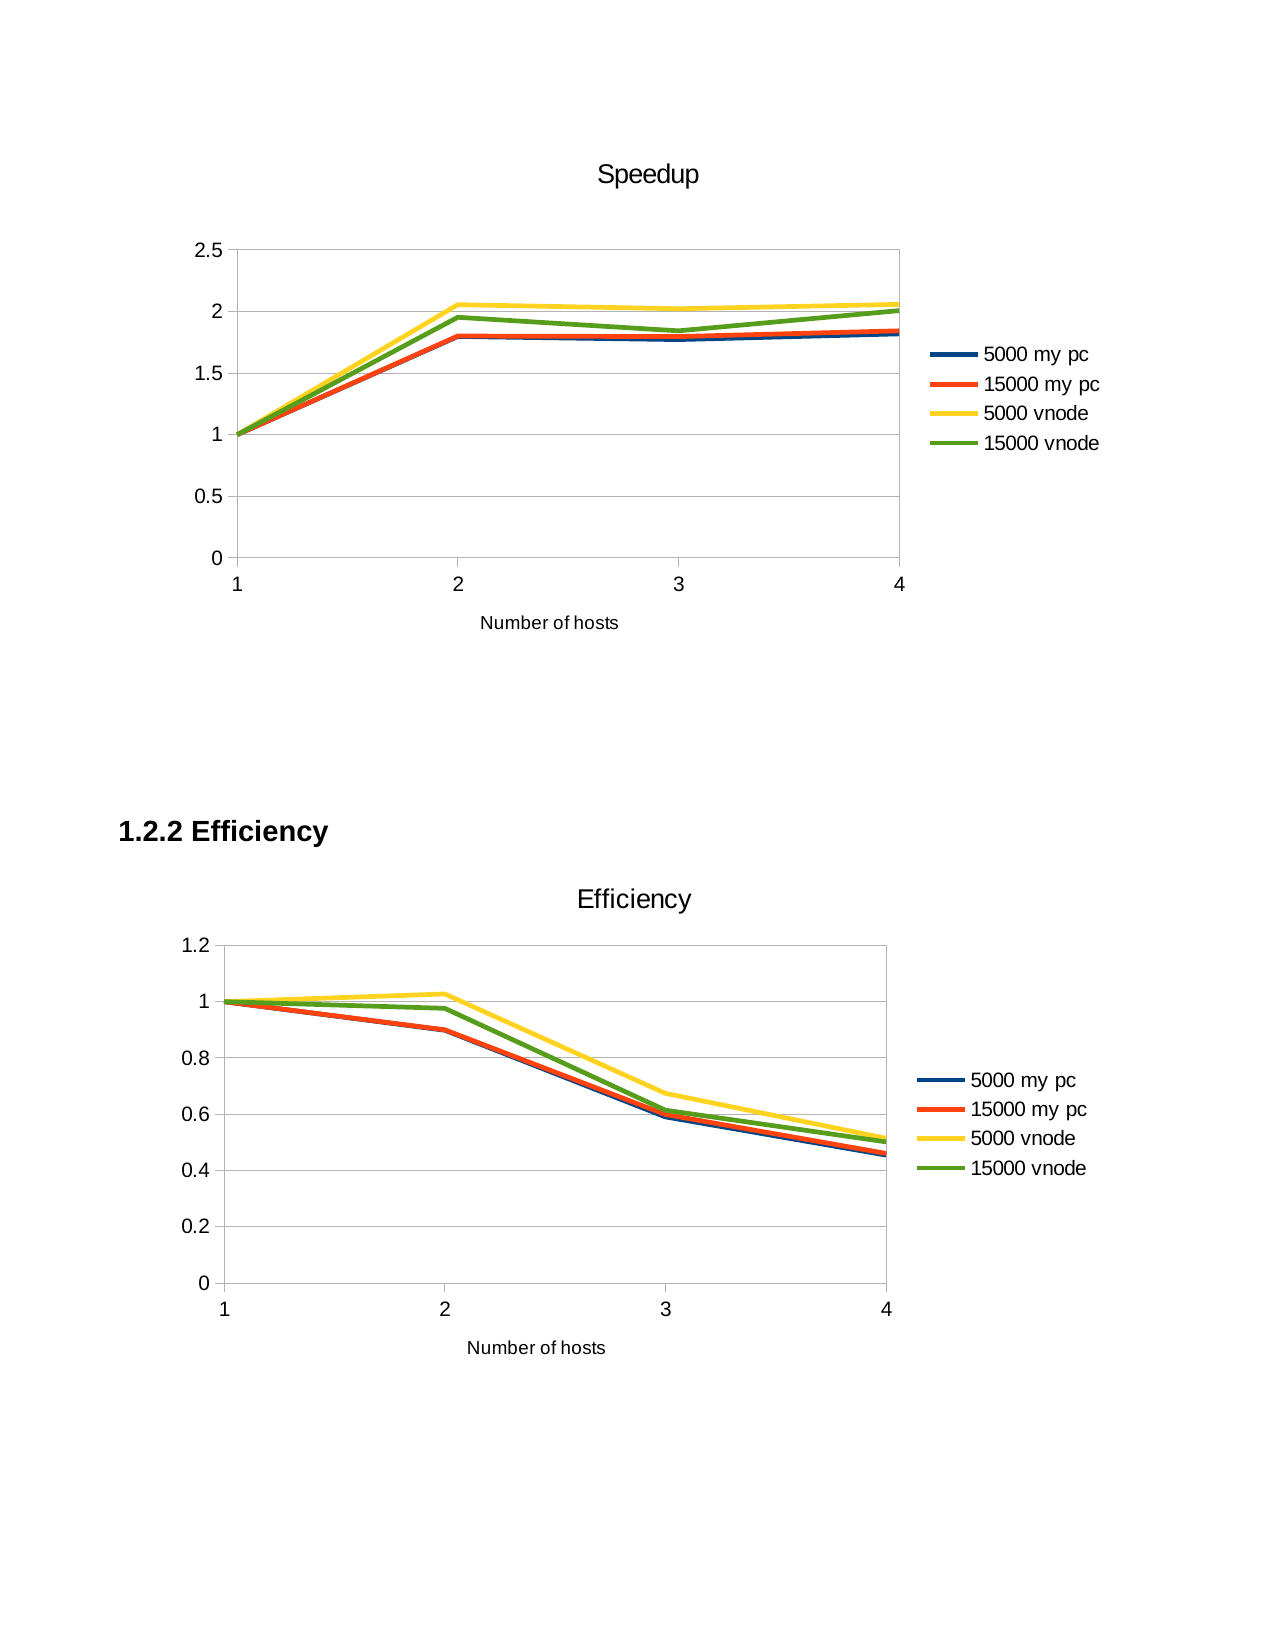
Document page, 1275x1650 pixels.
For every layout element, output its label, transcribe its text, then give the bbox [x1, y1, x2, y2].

subtitle 1.2.2 Efficiency [118, 813, 1157, 847]
